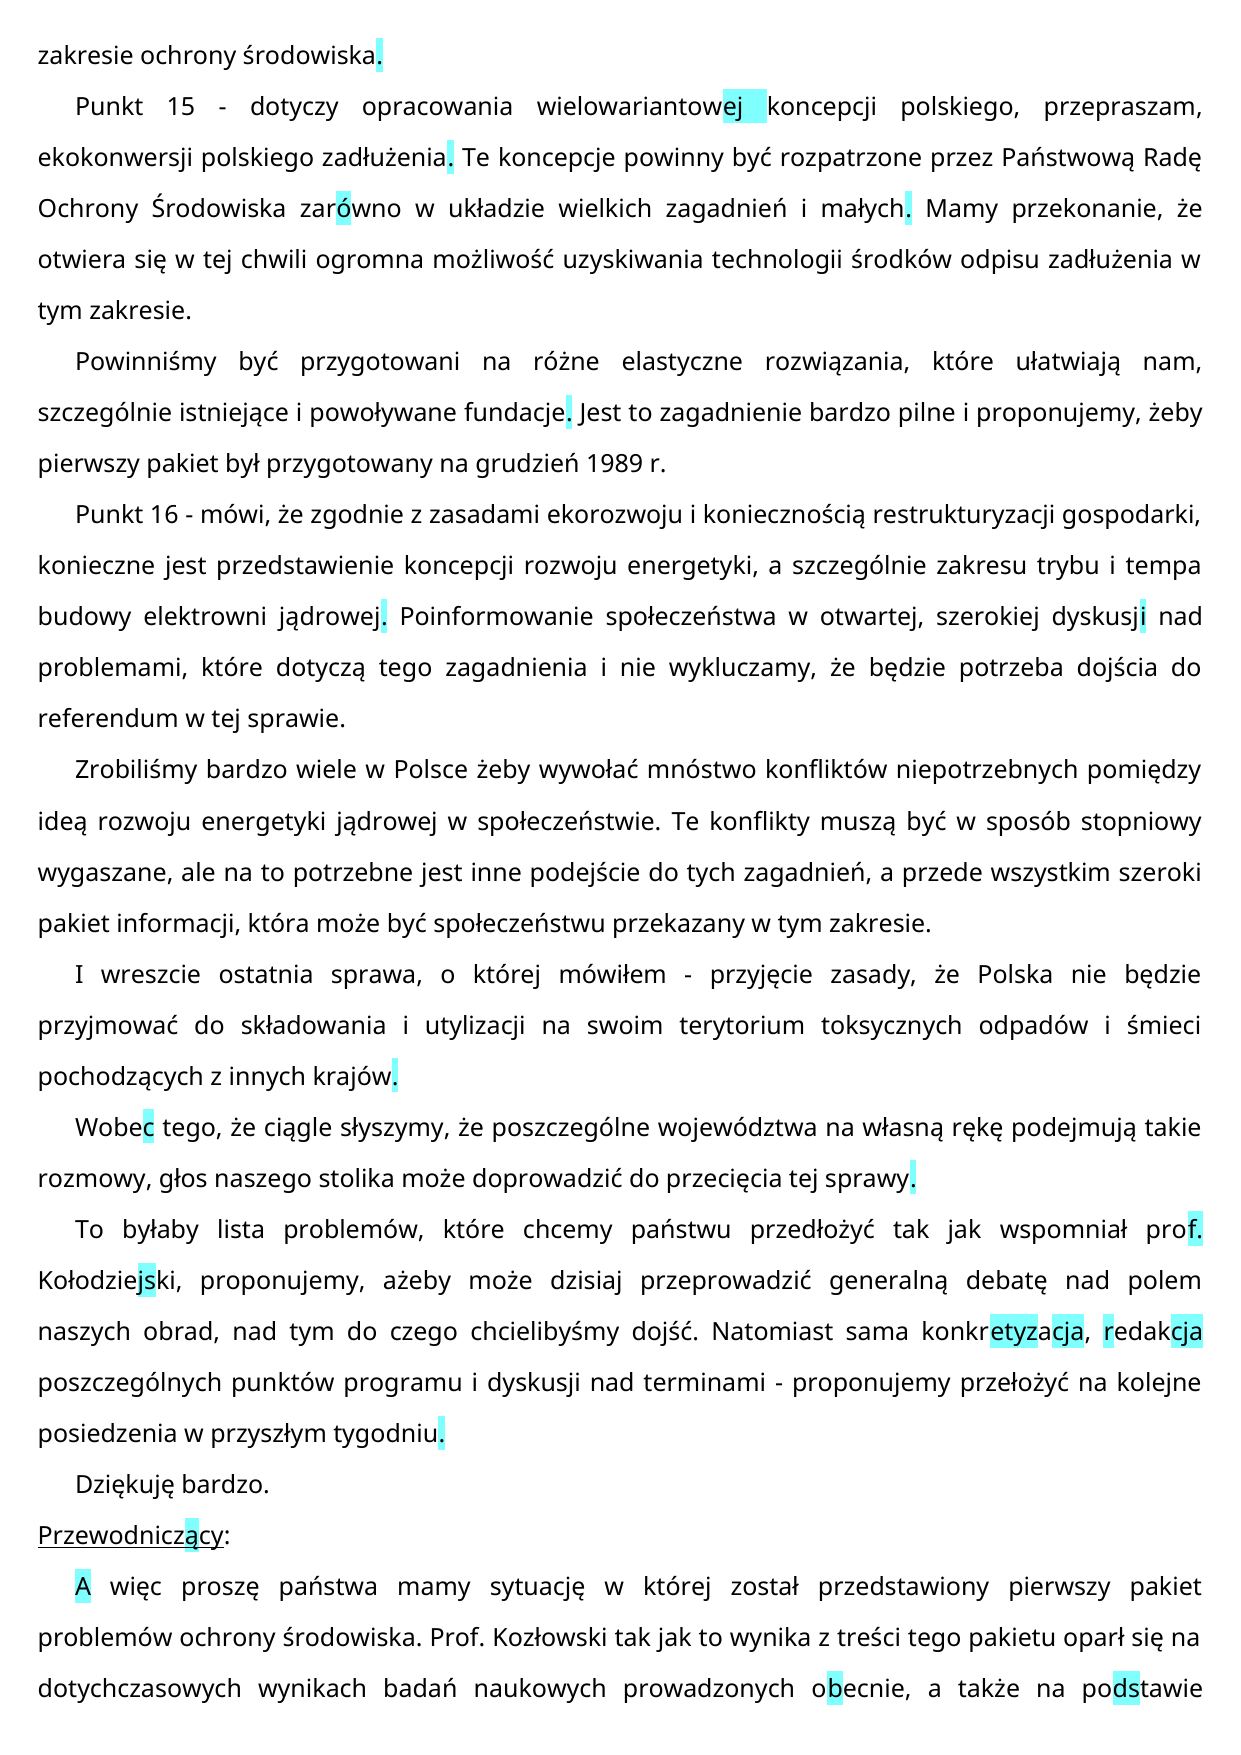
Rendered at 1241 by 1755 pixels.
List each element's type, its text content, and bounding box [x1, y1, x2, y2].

text To byłaby lista problemów, które chcemy państwu przedłożyć tak jak wspomniał prof. Kołodziejski, proponujemy, ażeby może dzisiaj przeprowadzić generalną debatę nad polem naszych obrad, nad tym do czego chcielibyśmy dojść. Natomiast sama konkretyzacja, redakcja poszczególnych punktów programu i dyskusji nad terminami - proponujemy przełożyć na kolejne posiedzenia w przyszłym tygodniu. [37, 1211, 1203, 1450]
text Dziękuję bardzo. [37, 1467, 1203, 1501]
text Punkt 15 - dotyczy opracowania wielowariantowej koncepcji polskiego, przepraszam, ekokonwersji polskiego zadłużenia. Te koncepcje powinny być rozpatrzone przez Państwową Radę Ochrony Środowiska zarówno w układzie wielkich zagadnień i małych. Mamy przekonanie, że otwiera się w tej chwili ogromna możliwość uzyskiwania technologii środków odpisu zadłużenia w tym zakresie. [37, 88, 1203, 327]
text zakresie ochrony środowiska. [37, 37, 1203, 72]
text I wreszcie ostatnia sprawa, o której mówiłem - przyjęcie zasady, że Polska nie będzie przyjmować do składowania i utylizacji na swoim terytorium toksycznych odpadów i śmieci pochodzących z innych krajów. [37, 956, 1203, 1092]
text Powinniśmy być przygotowani na różne elastyczne rozwiązania, które ułatwiają nam, szczególnie istniejące i powoływane fundacje. Jest to zagadnienie bardzo pilne i proponujemy, żeby pierwszy pakiet był przygotowany na grudzień 1989 r. [37, 344, 1203, 480]
text Punkt 16 - mówi, że zgodnie z zasadami ekorozwoju i koniecznością restrukturyzacji gospodarki, konieczne jest przedstawienie koncepcji rozwoju energetyki, a szczególnie zakresu trybu i tempa budowy elektrowni jądrowej. Poinformowanie społeczeństwa w otwartej, szerokiej dyskusji nad problemami, które dotyczą tego zagadnienia i nie wykluczamy, że będzie potrzeba dojścia do referendum w tej sprawie. [37, 497, 1203, 735]
text Przewodniczący: [37, 1518, 1203, 1552]
text A więc proszę państwa mamy sytuację w której został przedstawiony pierwszy pakiet problemów ochrony środowiska. Prof. Kozłowski tak jak to wynika z treści tego pakietu oparł się na dotychczasowych wynikach badań naukowych prowadzonych obecnie, a także na podstawie [37, 1569, 1203, 1705]
text Zrobiliśmy bardzo wiele w Polsce żeby wywołać mnóstwo konfliktów niepotrzebnych pomiędzy ideą rozwoju energetyki jądrowej w społeczeństwie. Te konflikty muszą być w sposób stopniowy wygaszane, ale na to potrzebne jest inne podejście do tych zagadnień, a przede wszystkim szeroki pakiet informacji, która może być społeczeństwu przekazany w tym zakresie. [37, 752, 1203, 939]
text Wobec tego, że ciągle słyszymy, że poszczególne województwa na własną rękę podejmują takie rozmowy, głos naszego stolika może doprowadzić do przecięcia tej sprawy. [37, 1109, 1203, 1194]
